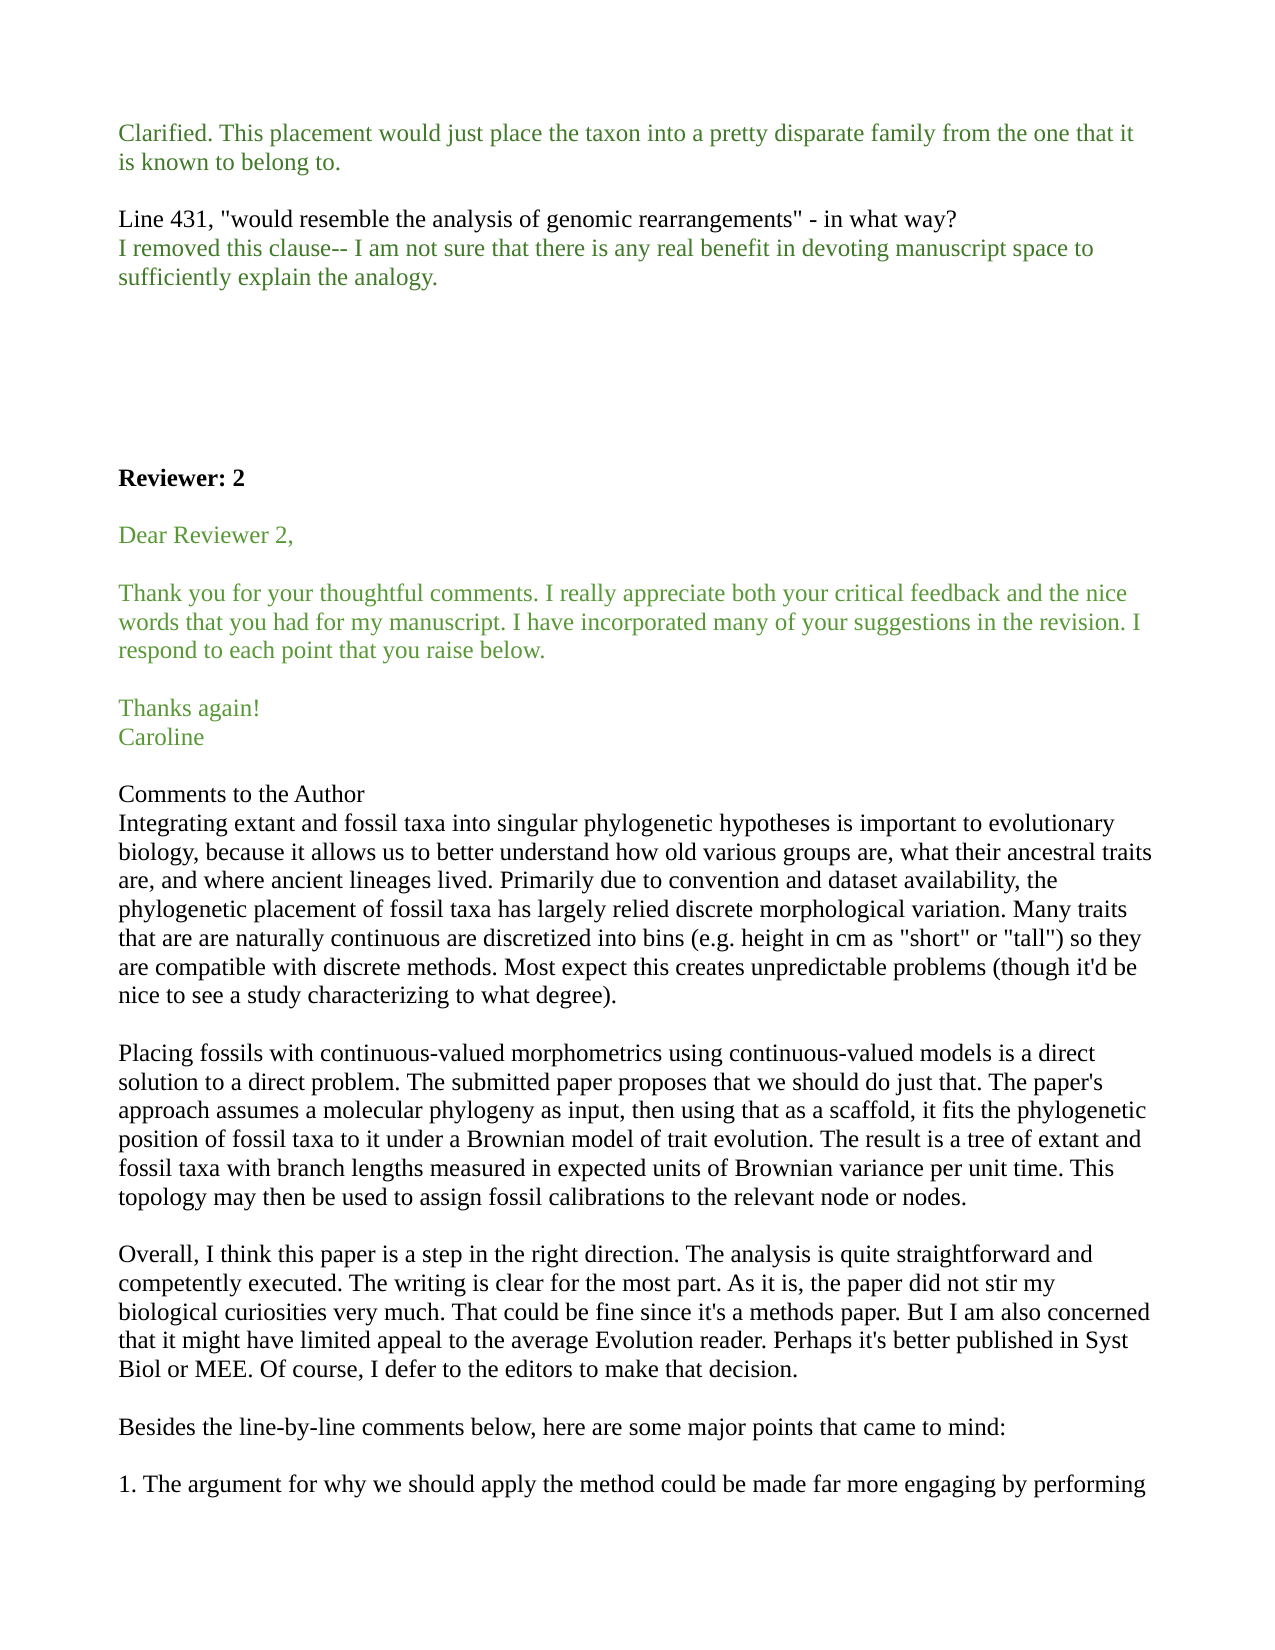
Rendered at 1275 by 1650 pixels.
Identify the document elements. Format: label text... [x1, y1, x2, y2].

text I removed this clause-- I am not sure that there is any real benefit in devoting manuscript space to sufficiently explain the analogy. [118, 233, 1157, 319]
text Thank you for your thoughtful comments. I really appreciate both your critical feedback and the nice words that you had for my manuscript. I have incorporated many of your suggestions in the revision. I respond to each point that you raise below. [118, 578, 1157, 664]
text Clarified. This placement would just place the taxon into a pretty disparate family from the one that it is known to belong to. [118, 118, 1157, 176]
text Line 431, "would resemble the analysis of genomic rearrangements" - in what way? [118, 204, 1157, 233]
text Dear Reviewer 2, [118, 521, 1157, 549]
text Thanks again! [118, 693, 1157, 722]
text Reviewer: 2 [118, 434, 1157, 492]
text Caroline [118, 722, 1157, 751]
text Comments to the Author Integrating extant and fossil taxa into singular phylogenetic hypotheses is important to evolutionary biology, because it allows us to better understand how old various groups are, what their ancestral traits are, and where ancient lineages lived. Primarily due to convention and dataset availability, the phylogenetic placement of fossil taxa has largely relied discrete morphological variation. Many traits that are are naturally continuous are discretized into bins (e.g. height in cm as "short" or "tall") so they are compatible with discrete methods. Most expect this creates unpredictable problems (though it'd be nice to see a study characterizing to what degree). Placing fossils with continuous-valued morphometrics using continuous-valued models is a direct solution to a direct problem. The submitted paper proposes that we should do just that. The paper's approach assumes a molecular phylogeny as input, then using that as a scaffold, it fits the phylogenetic position of fossil taxa to it under a Brownian model of trait evolution. The result is a tree of extant and fossil taxa with branch lengths measured in expected units of Brownian variance per unit time. This topology may then be used to assign fossil calibrations to the relevant node or nodes. Overall, I think this paper is a step in the right direction. The analysis is quite straightforward and competently executed. The writing is clear for the most part. As it is, the paper did not stir my biological curiosities very much. That could be fine since it's a methods paper. But I am also concerned that it might have limited appeal to the average Evolution reader. Perhaps it's better published in Syst Biol or MEE. Of course, I defer to the editors to make that decision. Besides the line-by-line comments below, here are some major points that came to mind: 1. The argument for why we should apply the method could be made far more engaging by performing [118, 751, 1157, 1498]
